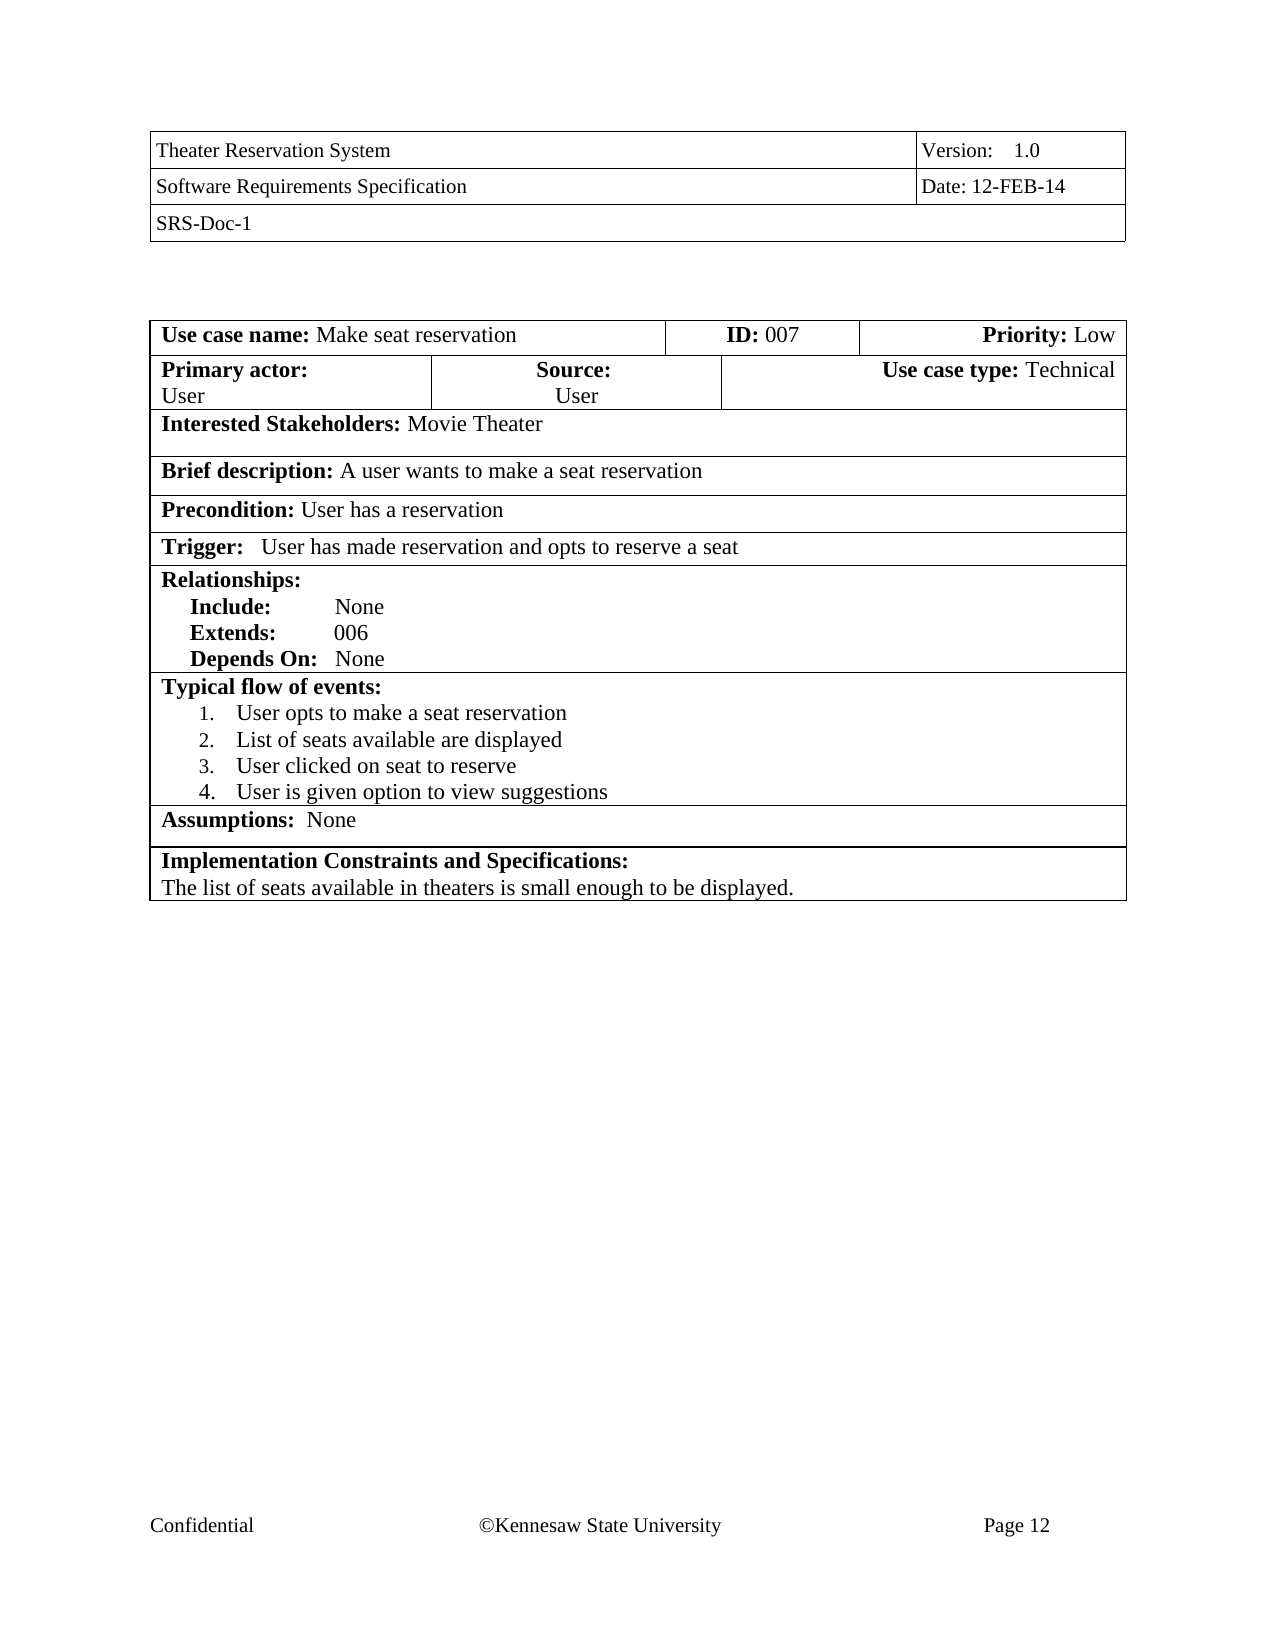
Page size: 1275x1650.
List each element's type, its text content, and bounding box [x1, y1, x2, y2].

table_cell Brief description: A user wants to make a seat reservation [151, 457, 1126, 494]
table_cell Implementation Constraints and Specifications: The list of seats available in theaters is small enough to be displayed. [151, 848, 1126, 900]
table_cell Use case type: Technical [722, 356, 1126, 408]
table_cell Relationships: Include: None Extends: 006 Depends On: None [151, 566, 1126, 672]
table_cell Precondition: User has a reservation [151, 496, 1126, 532]
table_cell Source: User [432, 356, 721, 408]
table_cell Trigger: User has made reservation and opts to reserve a seat [151, 533, 1126, 565]
table_header Use case name: Make seat reservation [151, 321, 665, 355]
table_cell Assumptions: None [151, 806, 1126, 846]
table_cell Typical flow of events: User opts to make a seat reservation List of seats available are displayed User clicked on seat to reserve User is given option to view suggestions [151, 673, 1126, 805]
table_header Priority: Low [860, 321, 1126, 355]
table_cell Interested Stakeholders: Movie Theater [151, 410, 1126, 456]
table_cell Primary actor: User [151, 356, 431, 408]
table_header ID: 007 [666, 321, 859, 355]
